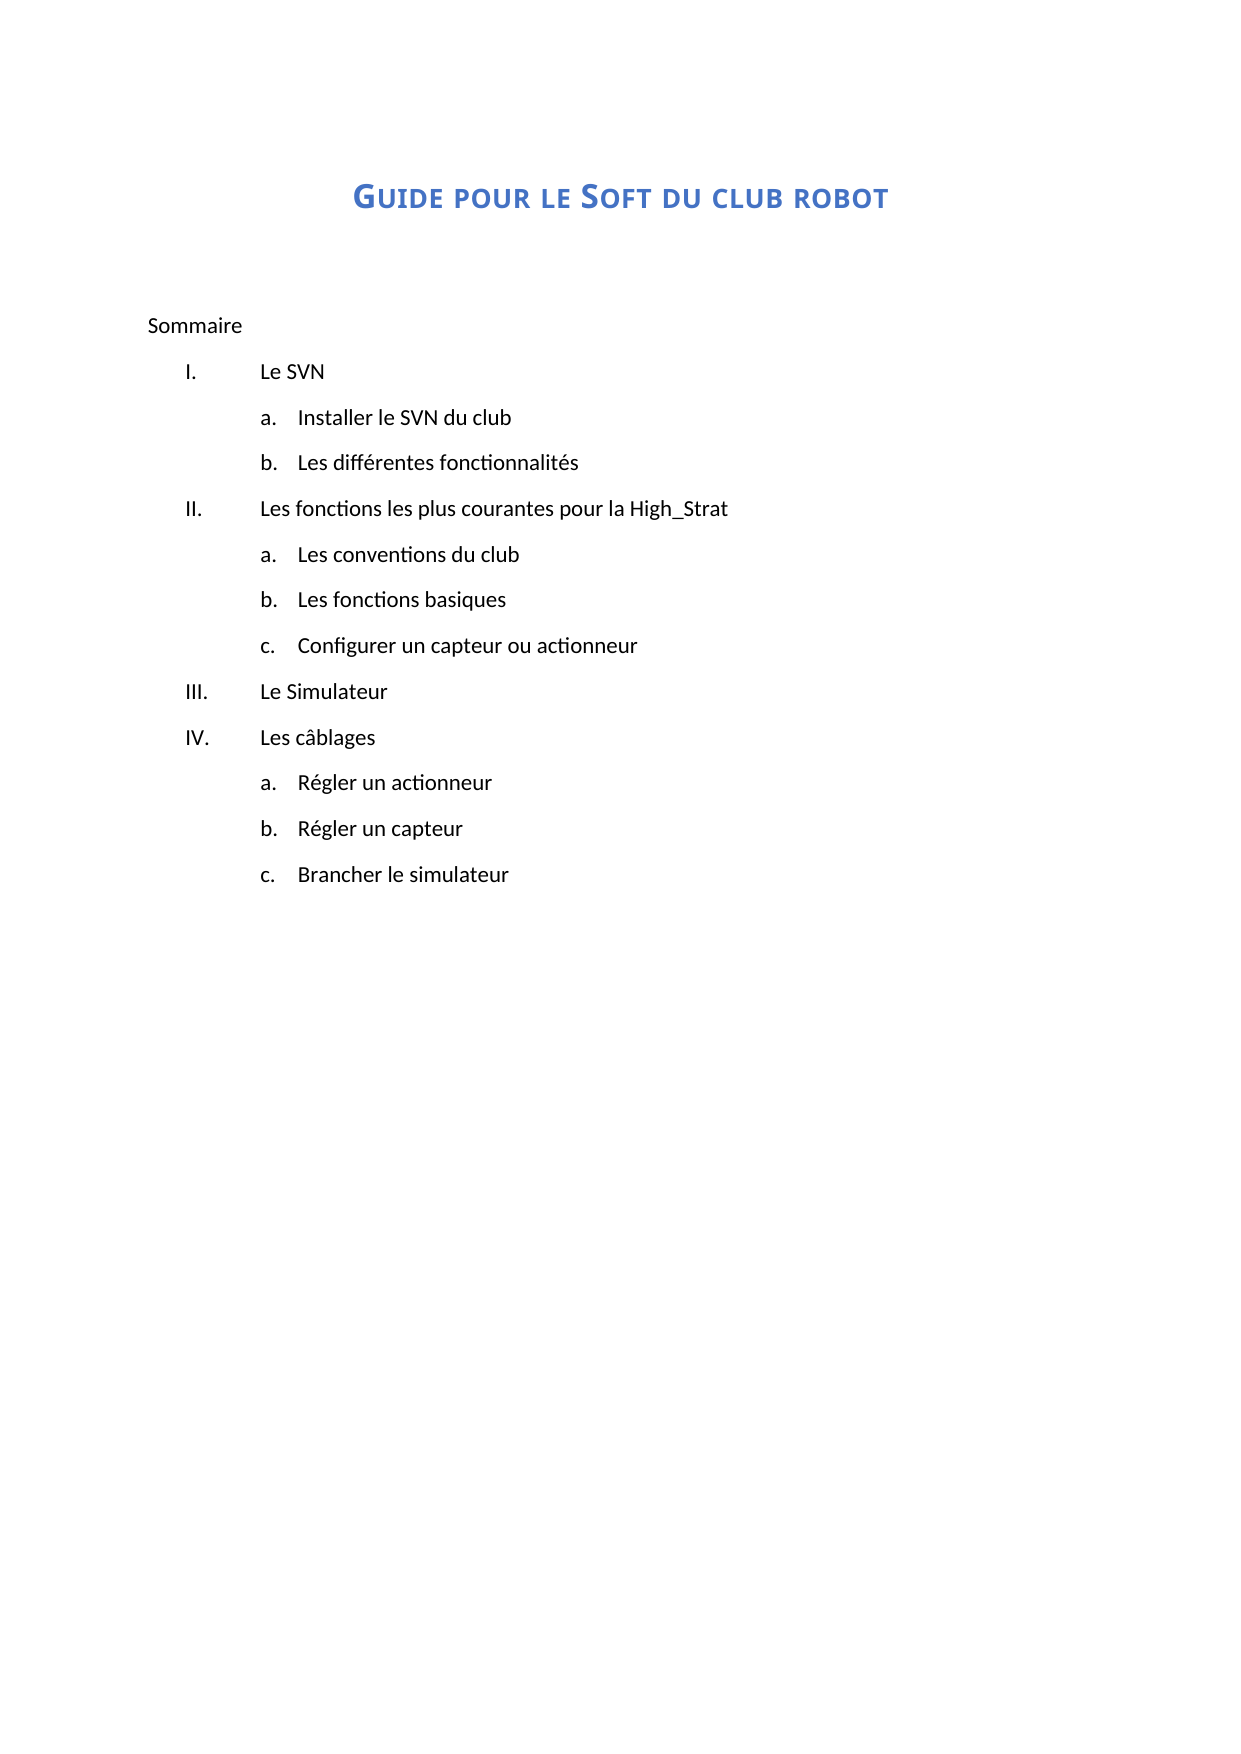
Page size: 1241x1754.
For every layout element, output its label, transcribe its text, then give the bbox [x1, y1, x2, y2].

list Les câblages [185, 723, 1093, 751]
list Les conventions du club [260, 540, 1093, 568]
list Le SVN [185, 357, 1093, 385]
list Régler un capteur [260, 814, 1093, 842]
list Brancher le simulateur [260, 860, 1093, 888]
list Configurer un capteur ou actionneur [260, 631, 1093, 659]
list Les différentes fonctionnalités [260, 448, 1093, 476]
subtitle Guide pour le Soft du club robot [148, 173, 1093, 218]
text Sommaire [148, 311, 1093, 339]
list Installer le SVN du club [260, 403, 1093, 431]
list Les fonctions basiques [260, 586, 1093, 614]
list Les fonctions les plus courantes pour la High_Strat [185, 494, 1093, 522]
list Régler un actionneur [260, 768, 1093, 797]
list Le Simulateur [185, 677, 1093, 705]
